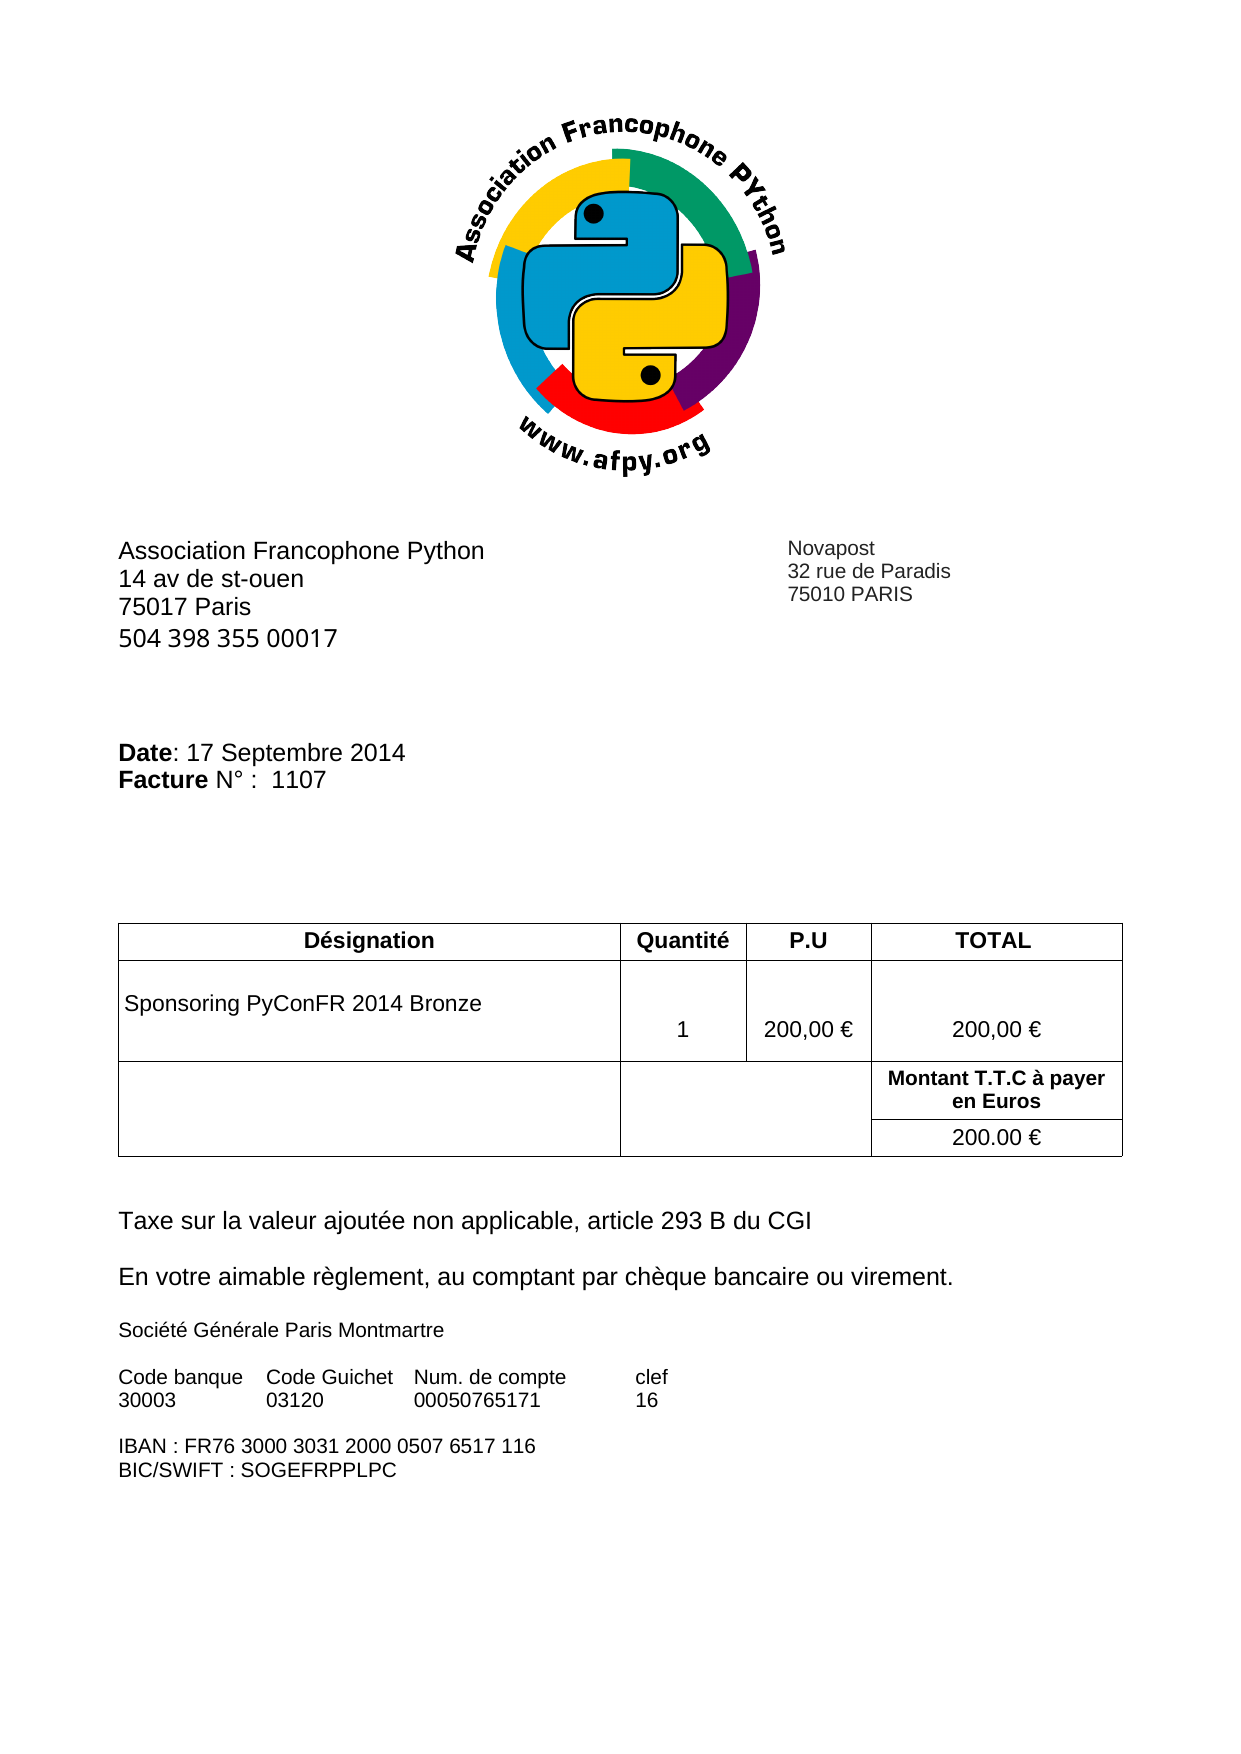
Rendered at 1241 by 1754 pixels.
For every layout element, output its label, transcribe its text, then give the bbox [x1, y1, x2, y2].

text Date: 17 Septembre 2014 [118, 738, 1122, 766]
table_cell 200,00 € [747, 961, 871, 1061]
text Facture N° : 1107 [118, 766, 1122, 794]
text 30003 03120 00050765171 16 [118, 1388, 1122, 1412]
text BIC/SWIFT : SOGEFRPPLPC [118, 1458, 1122, 1481]
table_cell 200.00 € [872, 1120, 1122, 1156]
table_header Désignation [119, 924, 620, 959]
table_cell Sponsoring PyConFR 2014 Bronze [119, 961, 620, 1061]
text Taxe sur la valeur ajoutée non applicable, article 293 B du CGI [118, 1207, 1122, 1235]
text Code banque Code Guichet Num. de compte clef [118, 1365, 1122, 1388]
table_header Novapost 32 rue de Paradis 75010 PARIS [787, 537, 1122, 655]
table_header Quantité [621, 924, 746, 959]
table_header TOTAL [872, 924, 1122, 959]
table_cell 1 [621, 961, 746, 1061]
text IBAN : FR76 3000 3031 2000 0507 6517 116 [118, 1435, 1122, 1458]
table_cell 200,00 € [872, 961, 1122, 1061]
table_header Montant T.T.C à payer en Euros [872, 1062, 1122, 1119]
picture [455, 118, 785, 477]
text Société Générale Paris Montmartre [118, 1319, 1122, 1342]
table_header P.U [747, 924, 871, 959]
table_header [119, 1062, 620, 1156]
table_header [535, 537, 787, 655]
table_header [621, 1062, 871, 1156]
text En votre aimable règlement, au comptant par chèque bancaire ou virement. [118, 1263, 1122, 1291]
table_header Association Francophone Python 14 av de st-ouen 75017 Paris 504 398 355 00017 [118, 537, 535, 655]
